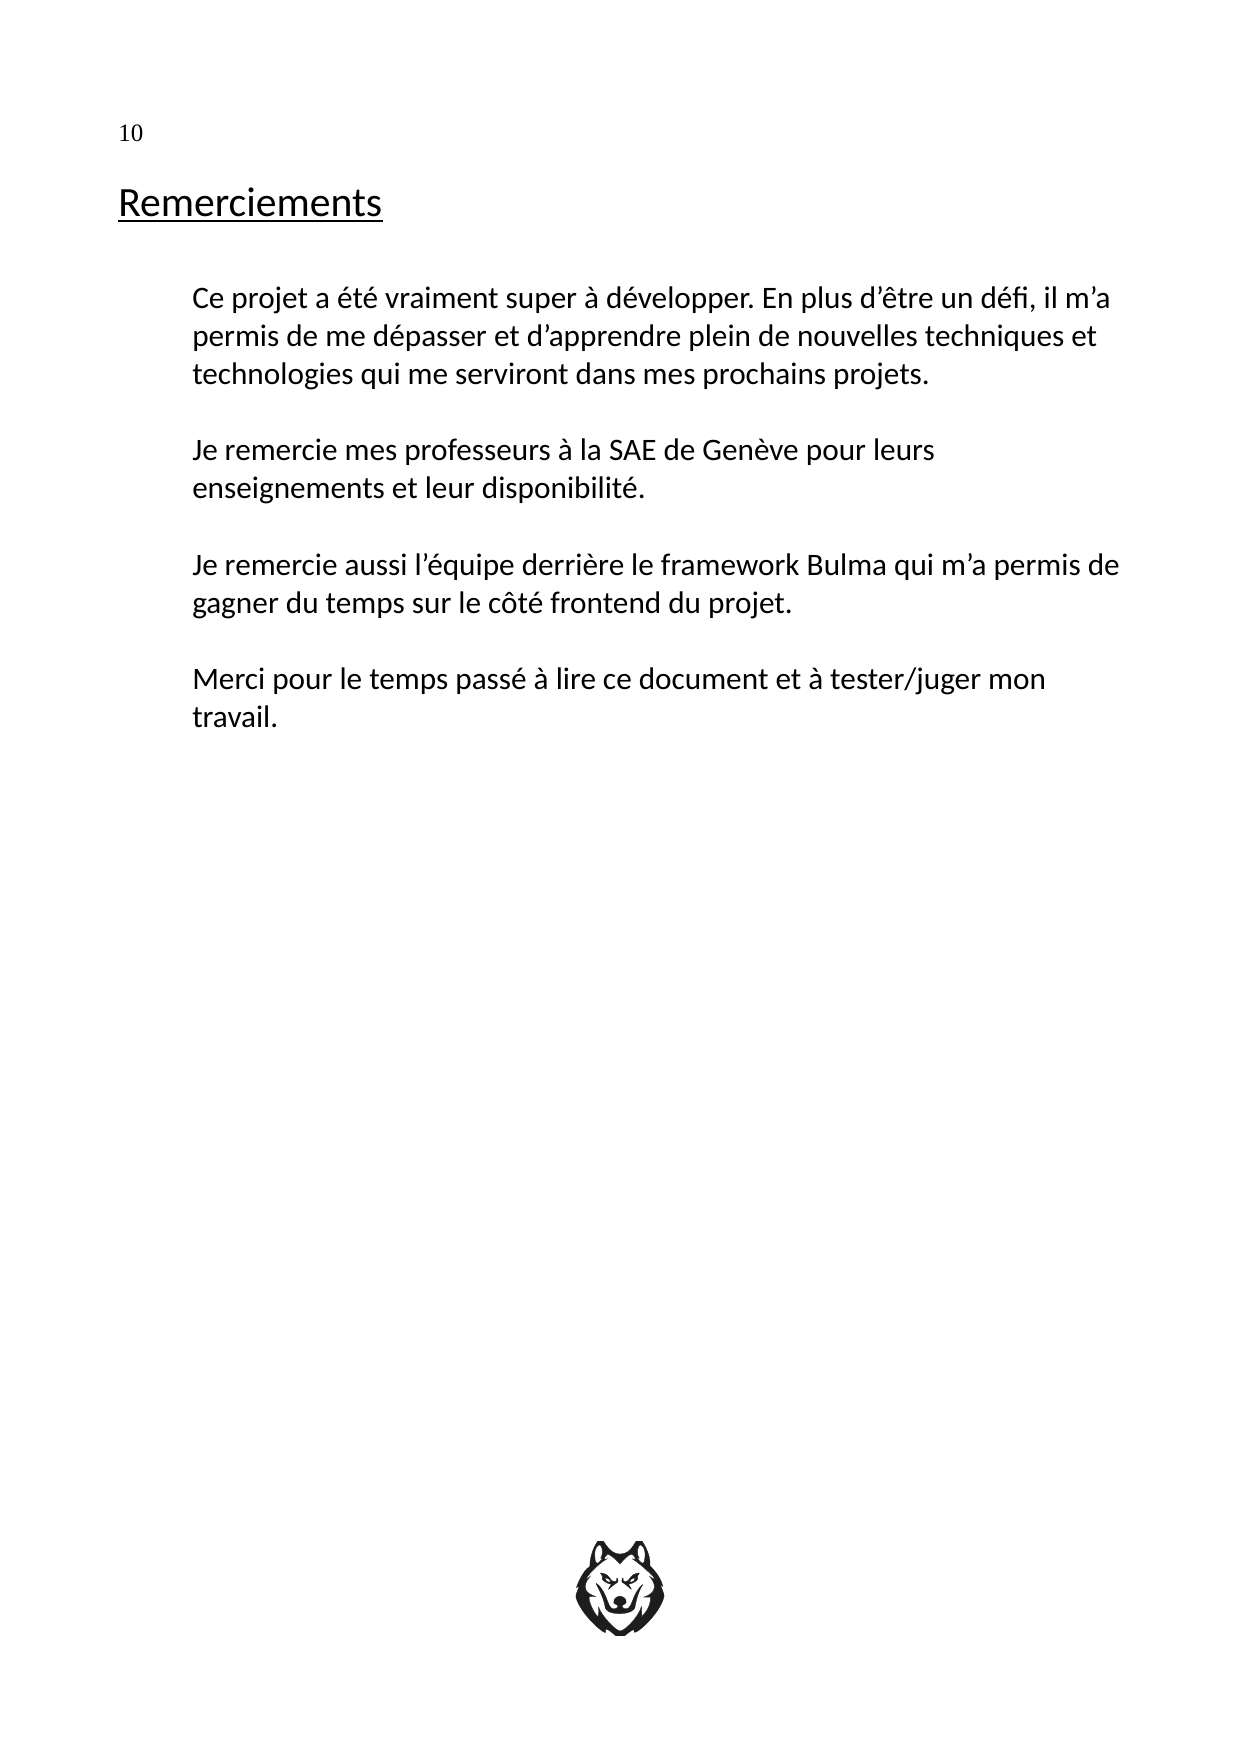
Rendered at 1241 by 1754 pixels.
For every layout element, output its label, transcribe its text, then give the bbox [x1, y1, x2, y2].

text Remerciements [118, 176, 1122, 227]
text Je remercie mes professeurs à la SAE de Genève pour leurs enseignements et leur disponibilité. [192, 431, 1122, 507]
text Je remercie aussi l’équipe derrière le framework Bulma qui m’a permis de gagner du temps sur le côté frontend du projet. [192, 545, 1122, 621]
text Merci pour le temps passé à lire ce document et à tester/juger mon travail. [192, 659, 1122, 736]
text Ce projet a été vraiment super à développer. En plus d’être un défi, il m’a permis de me dépasser et d’apprendre plein de nouvelles techniques et technologies qui me serviront dans mes prochains projets. [192, 278, 1122, 392]
